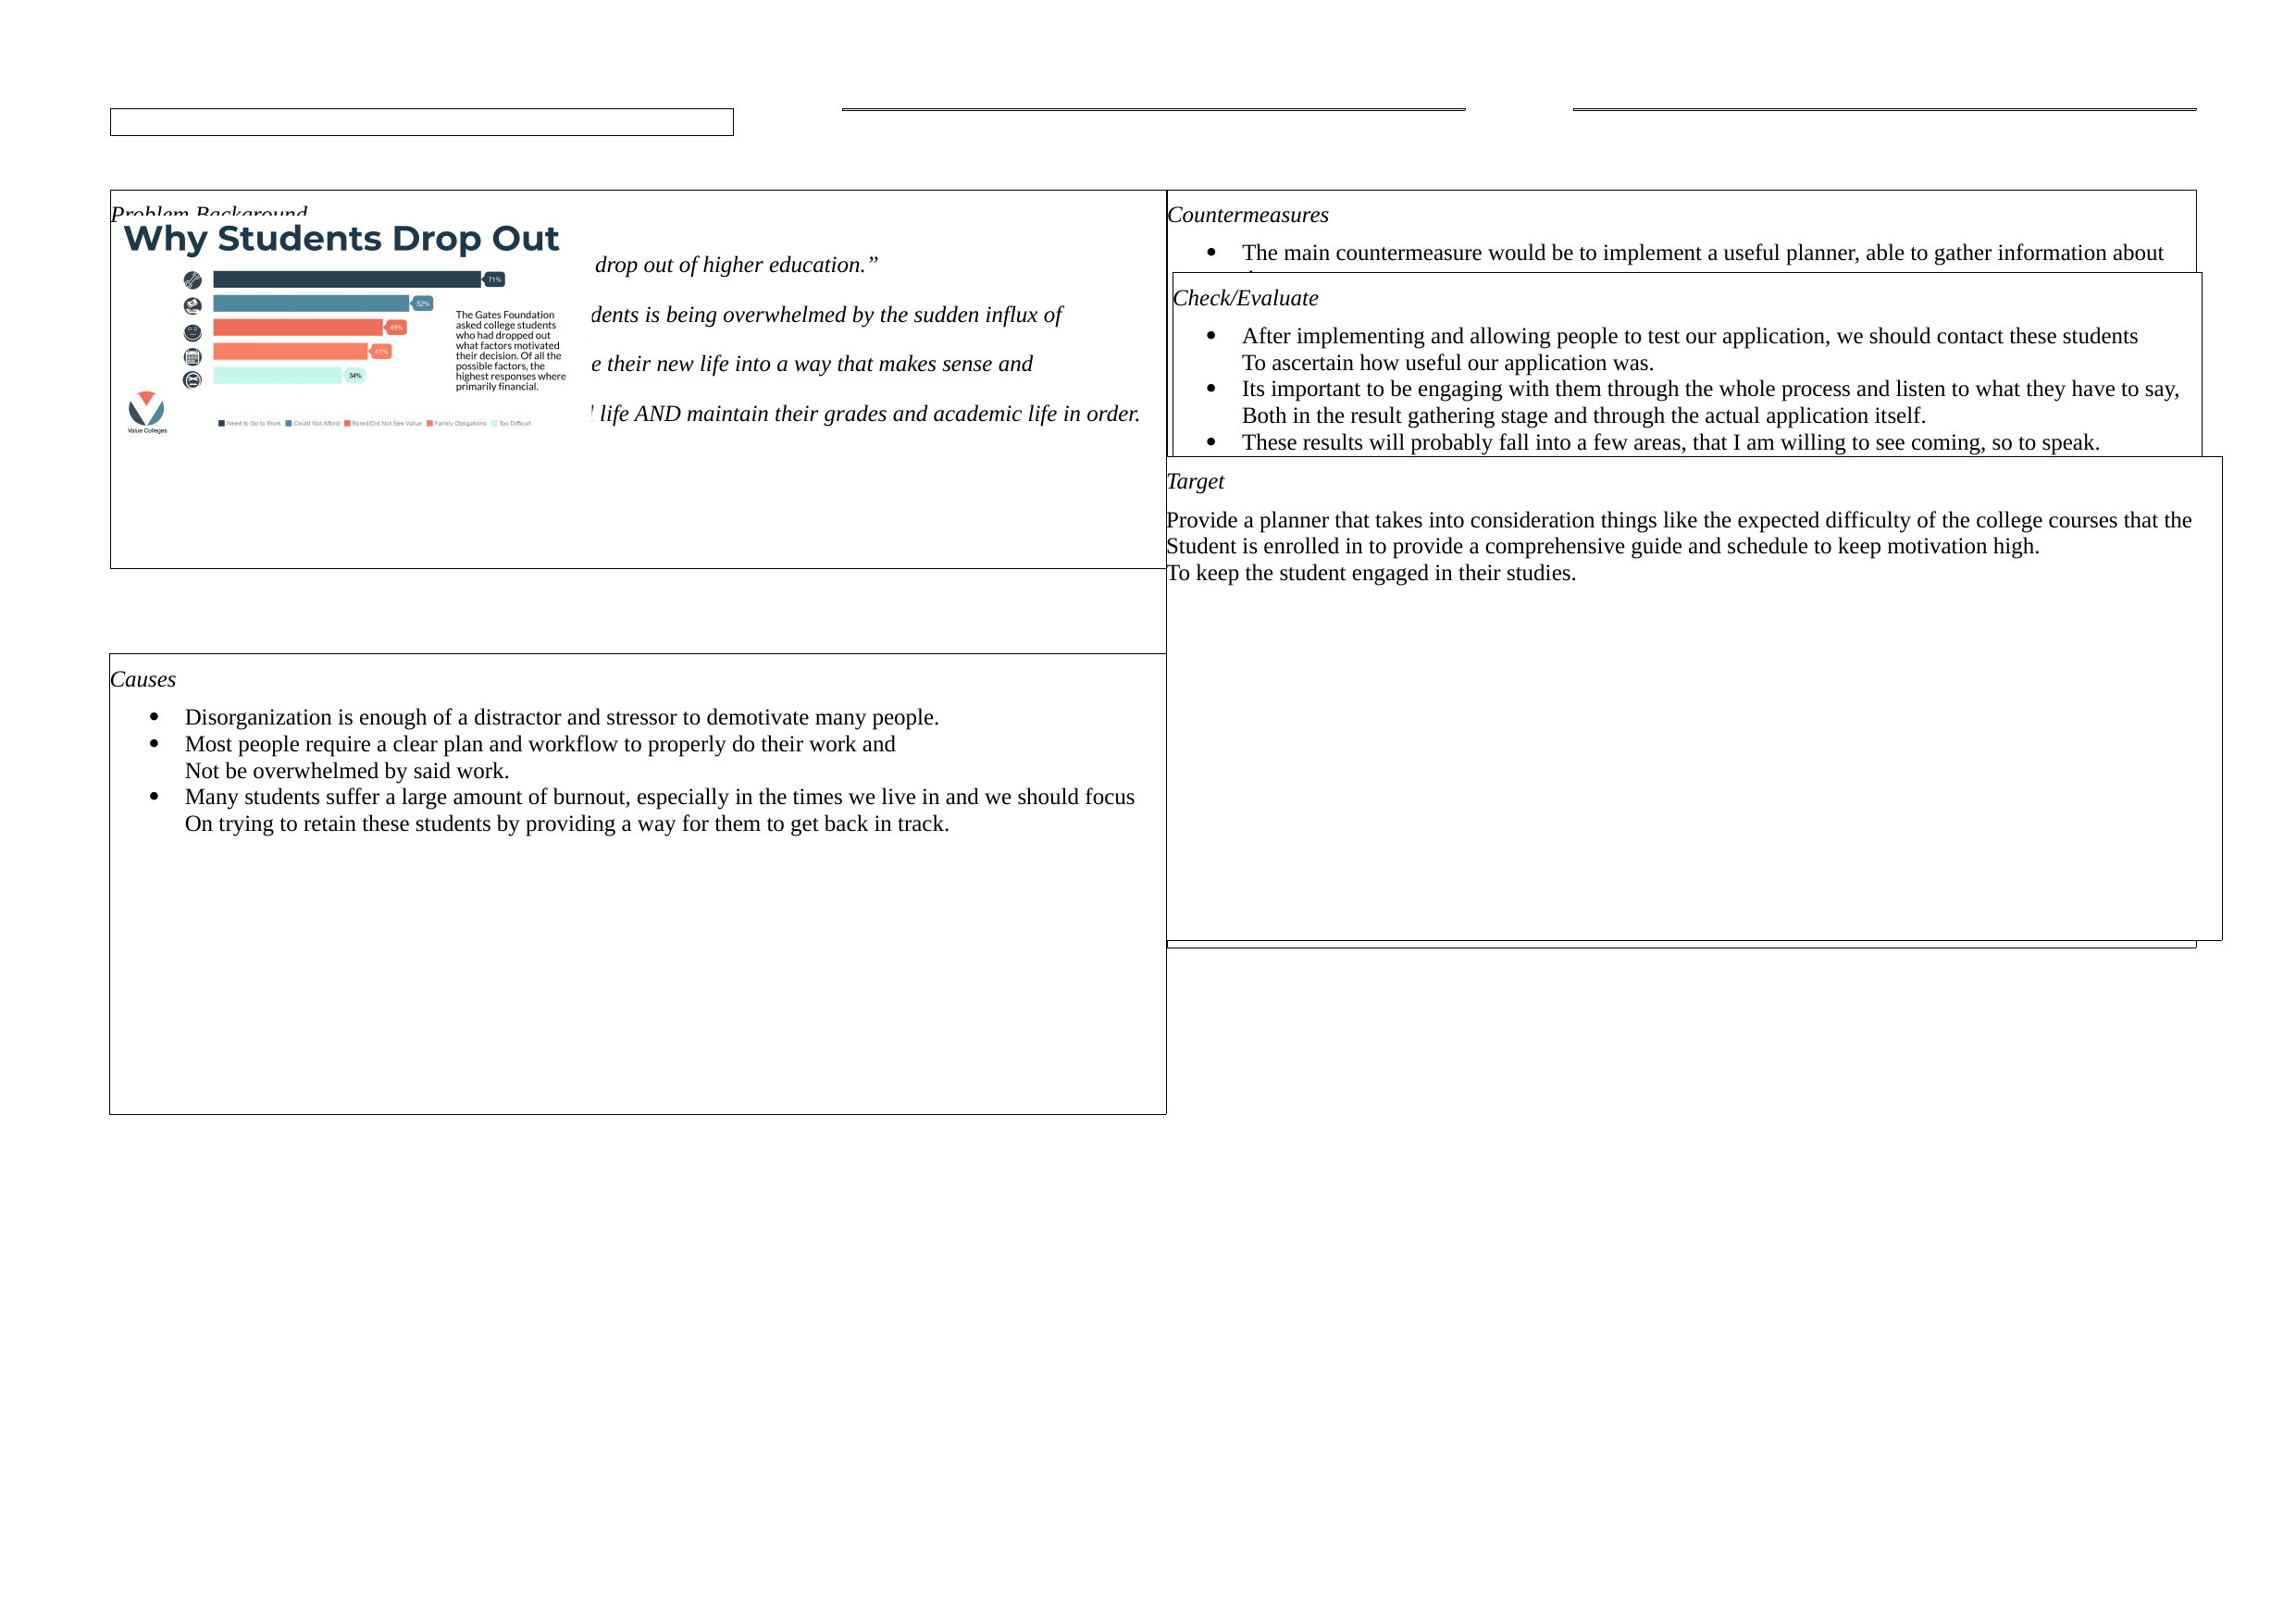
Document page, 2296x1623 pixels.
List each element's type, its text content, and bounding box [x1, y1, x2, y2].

text Both in the result gathering stage and through the actual application itself. [1242, 402, 2202, 428]
text Check/Evaluate [1173, 284, 2202, 310]
list Many students suffer a large amount of burnout, especially in the times we live in and we should focus [150, 783, 1165, 810]
list Most people require a clear plan and workflow to properly do their work and [150, 730, 1165, 757]
list These results will probably fall into a few areas, that I am willing to see coming, so to speak. [1207, 428, 2202, 455]
list A top reason for the loss of motivation in students is being overwhelmed by the sudden influx of [592, 301, 1166, 327]
text Countermeasures [1168, 201, 2196, 228]
text Problem Background [111, 201, 1166, 228]
text To keep the student engaged in their studies. [1167, 559, 2222, 586]
text Causes [110, 665, 1165, 692]
text Target [1167, 467, 2222, 494]
list Disorganization is enough of a distractor and stressor to demotivate many people. [150, 703, 1165, 730]
list The main countermeasure would be to implement a useful planner, able to gather information about the [1207, 239, 2196, 272]
text To ascertain how useful our application was. [1242, 349, 2202, 375]
text Student is enrolled in to provide a comprehensive guide and schedule to keep motivation high. [1167, 532, 2222, 559]
text Responsibilities, with no real way to organize their new life into a way that makes sense and [592, 350, 1166, 377]
list Its important to be engaging with them through the whole process and listen to what they have to say, [1207, 375, 2202, 402]
text Leaves enough time to have a thriving social life AND maintain their grades and academic life in order. [592, 400, 1166, 427]
list “It is estimated that around 40% of students drop out of higher education.” [592, 251, 1166, 278]
list After implementing and allowing people to test our application, we should contact these students [1207, 322, 2202, 349]
text Provide a planner that takes into consideration things like the expected difficulty of the college courses that the [1167, 506, 2222, 532]
text On trying to retain these students by providing a way for them to get back in track. [184, 810, 1165, 836]
text Not be overwhelmed by said work. [184, 757, 1165, 783]
